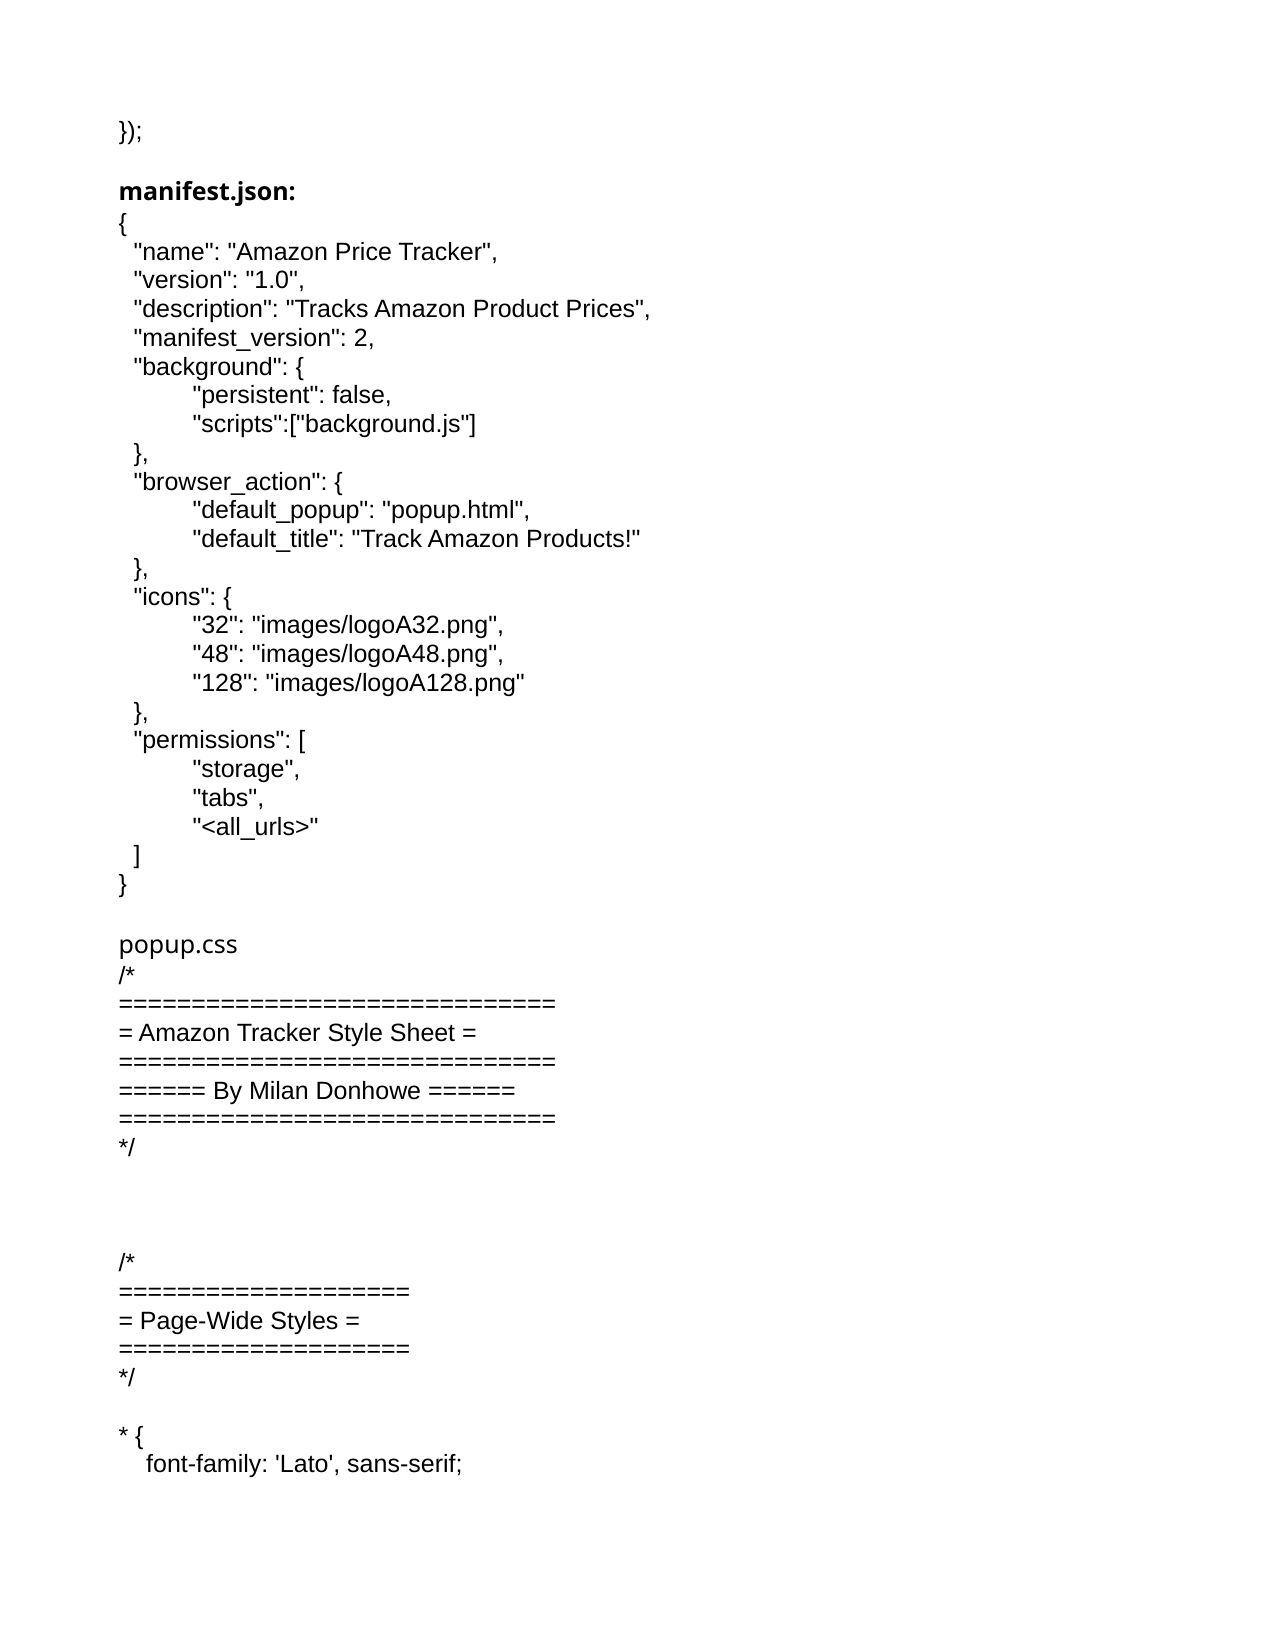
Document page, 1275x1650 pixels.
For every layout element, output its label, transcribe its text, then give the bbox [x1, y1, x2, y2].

text "manifest_version": 2, [118, 323, 1156, 352]
text "tabs", [118, 783, 1156, 812]
text popup.css [118, 927, 1156, 961]
text "name": "Amazon Price Tracker", [118, 237, 1156, 265]
text }, [118, 553, 1156, 582]
text "icons": { [118, 582, 1156, 610]
text "permissions": [ [118, 725, 1156, 754]
text "<all_urls>" [118, 812, 1156, 840]
text */ [118, 1133, 1156, 1162]
text /* [118, 1248, 1156, 1277]
text font-family: 'Lato', sans-serif; [118, 1449, 1156, 1478]
text = Page-Wide Styles = [118, 1306, 1156, 1334]
text "description": "Tracks Amazon Product Prices", [118, 294, 1156, 323]
text "version": "1.0", [118, 265, 1156, 294]
text "128": "images/logoA128.png" [118, 668, 1156, 697]
text ============================== [118, 989, 1156, 1018]
text "default_popup": "popup.html", [118, 495, 1156, 524]
text ] [118, 840, 1156, 869]
text ============================== [118, 1047, 1156, 1076]
text ==================== [118, 1334, 1156, 1363]
text * { [118, 1421, 1156, 1449]
text }, [118, 438, 1156, 467]
text "32": "images/logoA32.png", [118, 610, 1156, 639]
text "browser_action": { [118, 467, 1156, 495]
text /* [118, 961, 1156, 989]
text }); [119, 116, 1156, 144]
text } [118, 869, 1156, 898]
text "persistent": false, [118, 380, 1156, 409]
text }, [118, 697, 1156, 725]
text manifest.json: { [118, 174, 1156, 237]
text "48": "images/logoA48.png", [118, 639, 1156, 668]
text */ [118, 1363, 1156, 1392]
text ====== By Milan Donhowe ====== [118, 1076, 1156, 1104]
text "scripts":["background.js"] [118, 409, 1156, 438]
text "default_title": "Track Amazon Products!" [118, 524, 1156, 553]
text ============================== [118, 1104, 1156, 1133]
text "storage", [118, 754, 1156, 783]
text ==================== [118, 1277, 1156, 1306]
text "background": { [118, 352, 1156, 380]
text = Amazon Tracker Style Sheet = [118, 1018, 1156, 1047]
